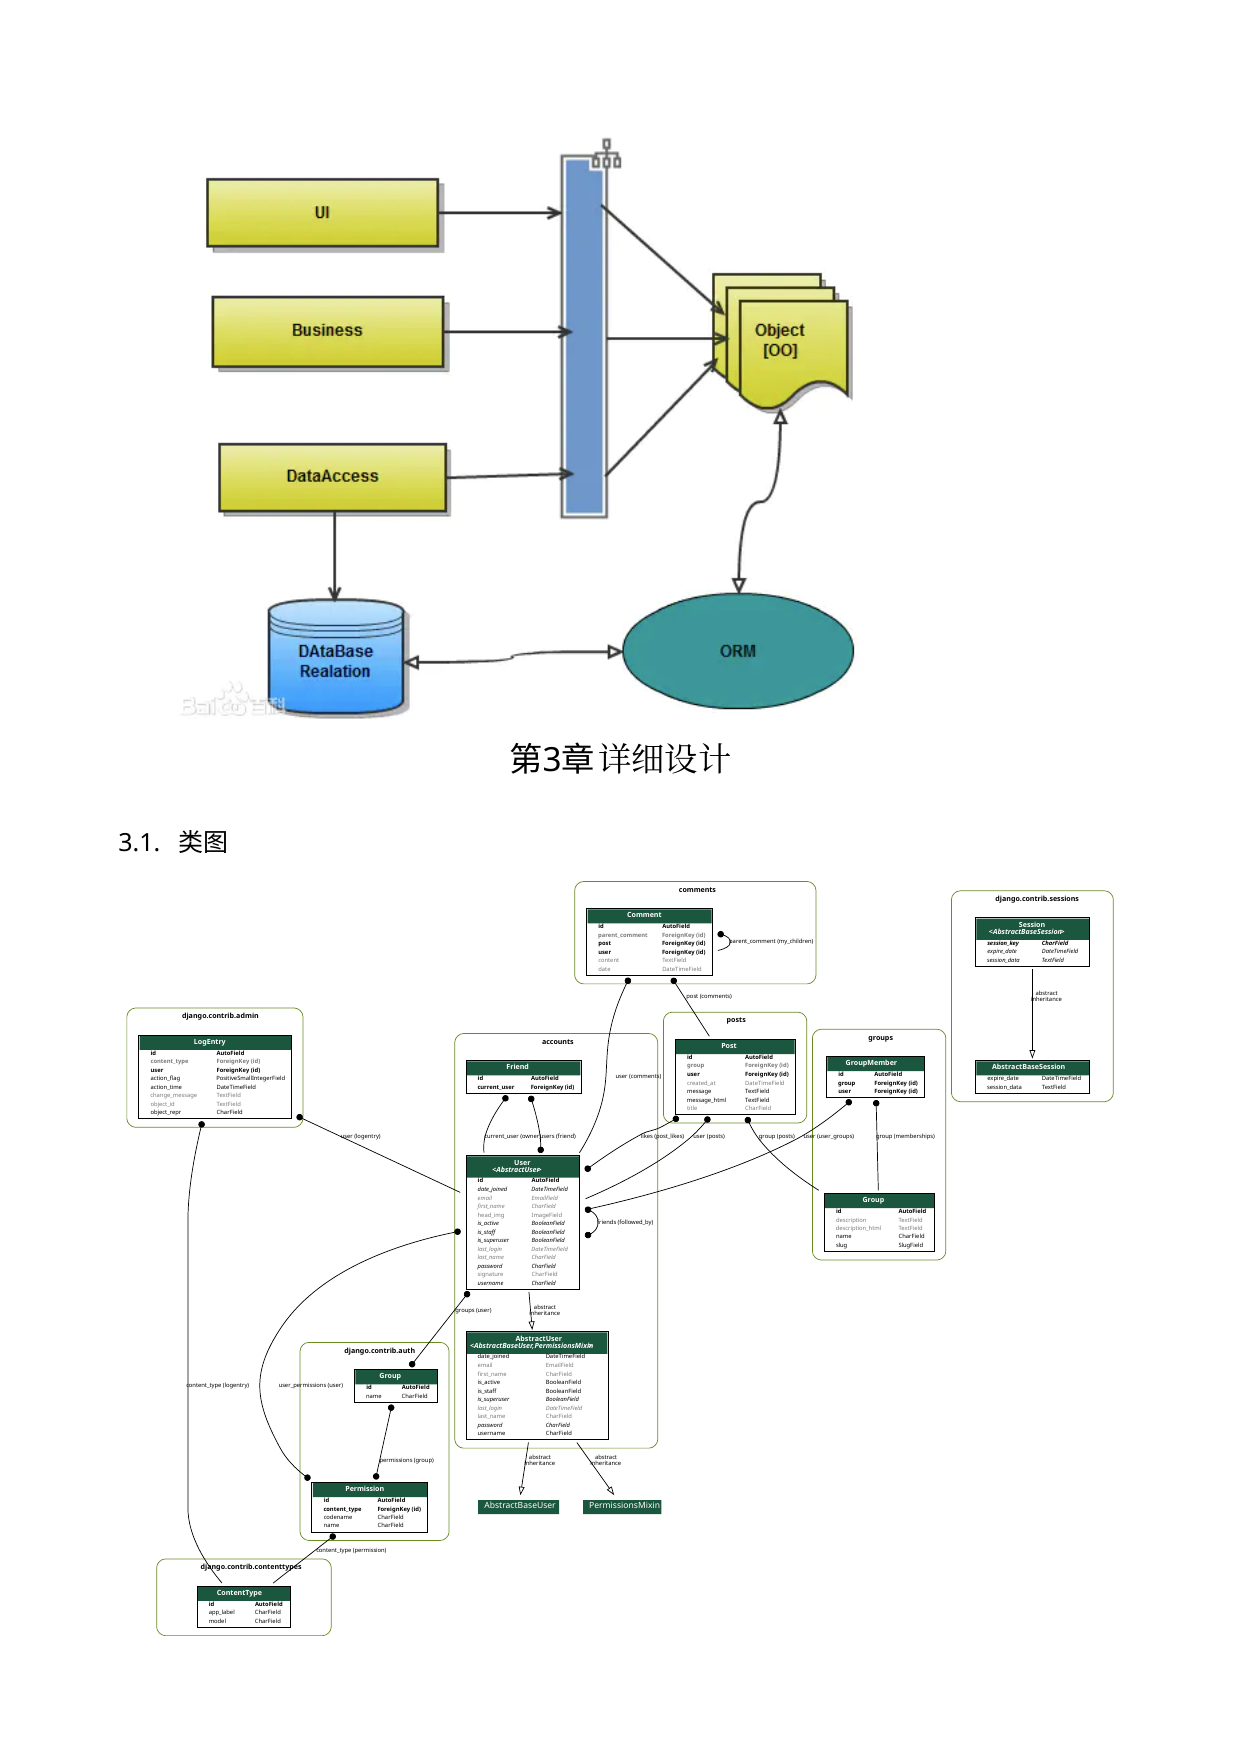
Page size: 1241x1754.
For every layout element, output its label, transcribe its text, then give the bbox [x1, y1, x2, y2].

subtitle 详细设计 [118, 732, 1122, 781]
subtitle 类图 [118, 823, 1122, 859]
